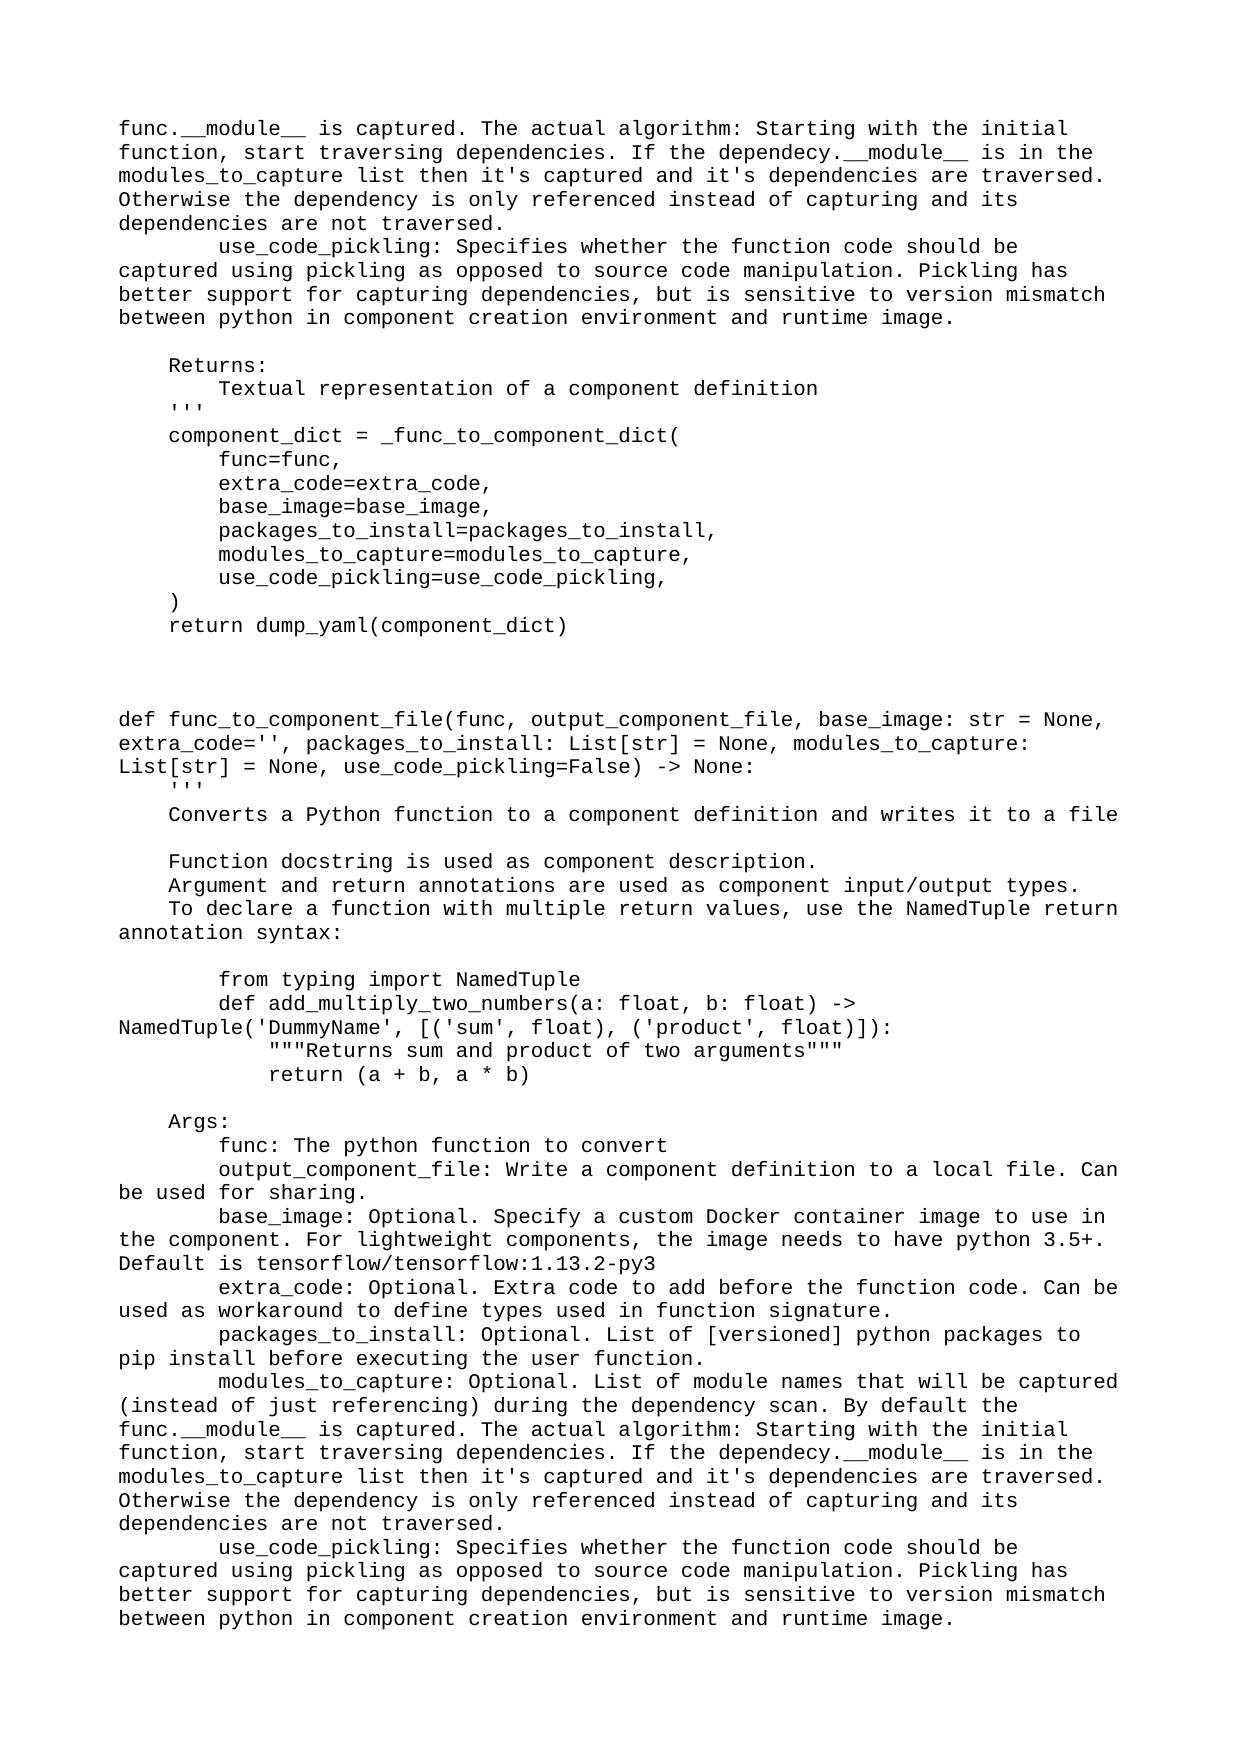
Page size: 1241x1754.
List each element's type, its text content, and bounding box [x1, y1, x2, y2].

text To declare a function with multiple return values, use the NamedTuple return annotation syntax: [118, 898, 1122, 946]
text packages_to_install: Optional. List of [versioned] python packages to pip install before executing the user function. [118, 1324, 1122, 1371]
text ) [118, 591, 1122, 615]
text use_code_pickling=use_code_pickling, [118, 567, 1122, 591]
text Converts a Python function to a component definition and writes it to a file [118, 804, 1122, 827]
text modules_to_capture: Optional. List of module names that will be captured (instead of just referencing) during the dependency scan. By default the func.__module__ is captured. The actual algorithm: Starting with the initial function, start traversing dependencies. If the dependecy.__module__ is in the modules_to_capture list then it's captured and it's dependencies are traversed. Otherwise the dependency is only referenced instead of capturing and its dependencies are not traversed. [118, 1371, 1122, 1537]
text """Returns sum and product of two arguments""" [118, 1040, 1122, 1064]
text func.__module__ is captured. The actual algorithm: Starting with the initial function, start traversing dependencies. If the dependecy.__module__ is in the modules_to_capture list then it's captured and it's dependencies are traversed. Otherwise the dependency is only referenced instead of capturing and its dependencies are not traversed. [118, 118, 1122, 236]
text ''' [118, 402, 1122, 426]
text base_image: Optional. Specify a custom Docker container image to use in the component. For lightweight components, the image needs to have python 3.5+. Default is tensorflow/tensorflow:1.13.2-py3 [118, 1206, 1122, 1277]
text Function docstring is used as component description. [118, 851, 1122, 875]
text func=func, [118, 449, 1122, 473]
text Args: [118, 1111, 1122, 1135]
text component_dict = _func_to_component_dict( [118, 426, 1122, 449]
text def add_multiply_two_numbers(a: float, b: float) -> NamedTuple('DummyName', [('sum', float), ('product', float)]): [118, 993, 1122, 1040]
text extra_code=extra_code, [118, 473, 1122, 496]
text modules_to_capture=modules_to_capture, [118, 544, 1122, 567]
text return (a + b, a * b) [118, 1064, 1122, 1088]
text return dump_yaml(component_dict) [118, 615, 1122, 638]
text extra_code: Optional. Extra code to add before the function code. Can be used as workaround to define types used in function signature. [118, 1277, 1122, 1324]
text Argument and return annotations are used as component input/output types. [118, 875, 1122, 898]
text func: The python function to convert [118, 1135, 1122, 1158]
text use_code_pickling: Specifies whether the function code should be captured using pickling as opposed to source code manipulation. Pickling has better support for capturing dependencies, but is sensitive to version mismatch between python in component creation environment and runtime image. [118, 236, 1122, 331]
text use_code_pickling: Specifies whether the function code should be captured using pickling as opposed to source code manipulation. Pickling has better support for capturing dependencies, but is sensitive to version mismatch between python in component creation environment and runtime image. [118, 1537, 1122, 1631]
text ''' [118, 780, 1122, 804]
text Returns: [118, 354, 1122, 378]
text def func_to_component_file(func, output_component_file, base_image: str = None, extra_code='', packages_to_install: List[str] = None, modules_to_capture: List[str] = None, use_code_pickling=False) -> None: [118, 709, 1122, 780]
text output_component_file: Write a component definition to a local file. Can be used for sharing. [118, 1158, 1122, 1206]
text packages_to_install=packages_to_install, [118, 520, 1122, 544]
text Textual representation of a component definition [118, 378, 1122, 402]
text base_image=base_image, [118, 496, 1122, 520]
text from typing import NamedTuple [118, 969, 1122, 993]
